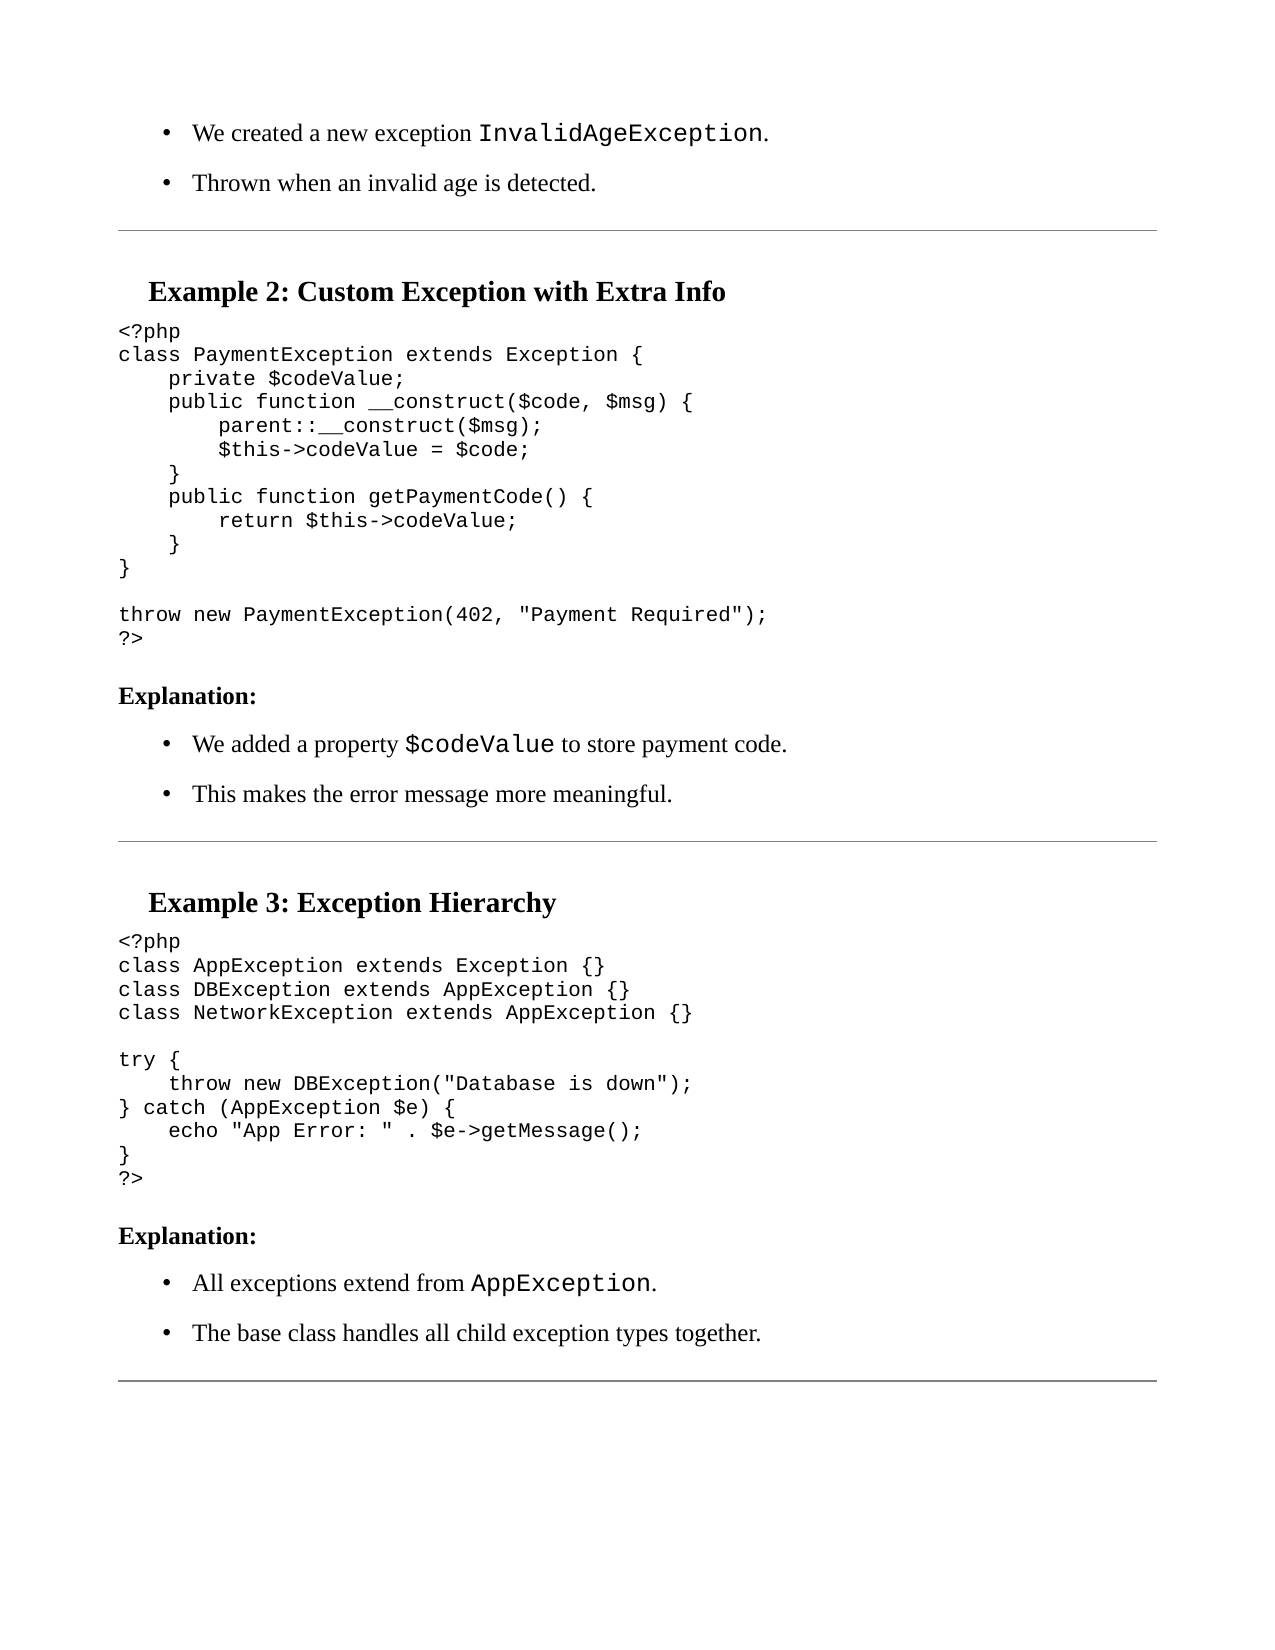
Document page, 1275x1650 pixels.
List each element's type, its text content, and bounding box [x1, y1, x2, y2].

list We created a new exception InvalidAgeException. [162, 118, 1157, 149]
text Explanation: [118, 1221, 1157, 1249]
list This makes the error message more meaningful. [162, 779, 1157, 807]
text class DBException extends AppException {} [118, 978, 1157, 1002]
text } [118, 1144, 1157, 1168]
text } [118, 533, 1157, 557]
text ?> [118, 1168, 1157, 1191]
list We added a property $codeValue to store payment code. [162, 729, 1157, 759]
text throw new PaymentException(402, "Payment Required"); [118, 604, 1157, 628]
subtitle 💡 Example 2: Custom Exception with Extra Info [118, 274, 1157, 308]
subtitle 💡 Example 3: Exception Hierarchy [118, 885, 1157, 919]
text parent::__construct($msg); [118, 415, 1157, 439]
text class AppException extends Exception {} [118, 955, 1157, 978]
text <?php [118, 321, 1157, 344]
text Explanation: [118, 681, 1157, 710]
list Thrown when an invalid age is detected. [162, 168, 1157, 197]
list All exceptions extend from AppException. [162, 1268, 1157, 1299]
list The base class handles all child exception types together. [162, 1318, 1157, 1347]
text throw new DBException("Database is down"); [118, 1073, 1157, 1097]
text } [118, 462, 1157, 486]
text try { [118, 1049, 1157, 1073]
text return $this->codeValue; [118, 510, 1157, 533]
text echo "App Error: " . $e->getMessage(); [118, 1120, 1157, 1144]
text } [118, 557, 1157, 581]
text <?php [118, 931, 1157, 955]
text public function getPaymentCode() { [118, 486, 1157, 510]
text class NetworkException extends AppException {} [118, 1002, 1157, 1026]
text public function __construct($code, $msg) { [118, 392, 1157, 415]
text class PaymentException extends Exception { [118, 344, 1157, 368]
text private $codeValue; [118, 368, 1157, 392]
text } catch (AppException $e) { [118, 1097, 1157, 1120]
text ?> [118, 628, 1157, 652]
text $this->codeValue = $code; [118, 439, 1157, 462]
